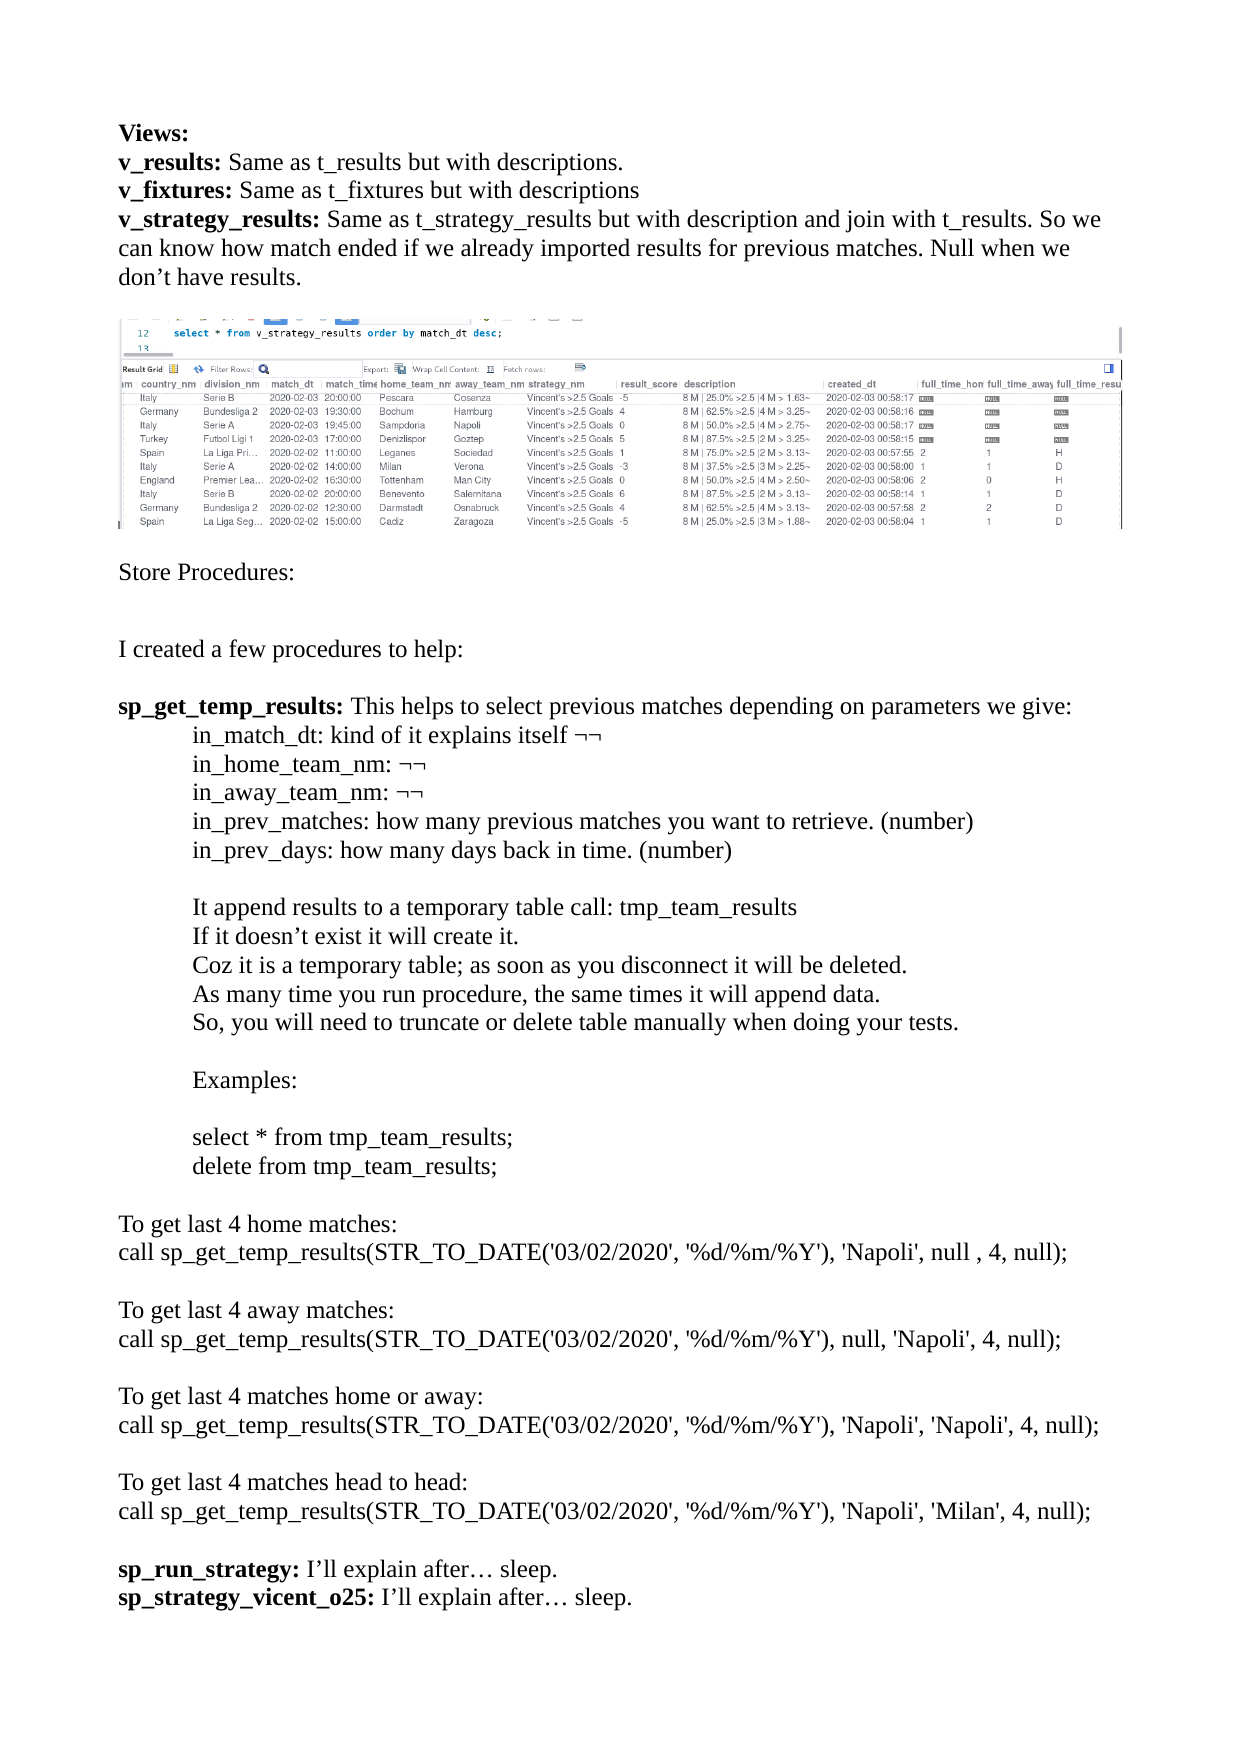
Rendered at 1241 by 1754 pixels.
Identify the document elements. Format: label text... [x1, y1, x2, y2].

text To get last 4 matches head to head: [118, 1467, 1122, 1496]
text As many time you run procedure, the same times it will append data. [118, 979, 1122, 1007]
text delete from tmp_team_results; [118, 1151, 1122, 1180]
text sp_run_strategy: I’ll explain after… sleep. [118, 1554, 1122, 1582]
text select * from tmp_team_results; [118, 1122, 1122, 1151]
picture [118, 319, 1123, 529]
text call sp_get_temp_results(STR_TO_DATE('03/02/2020', '%d/%m/%Y'), 'Napoli', 'Milan', 4, null); [118, 1496, 1122, 1525]
text So, you will need to truncate or delete table manually when doing your tests. [118, 1007, 1122, 1036]
text sp_get_temp_results: This helps to select previous matches depending on parameters we give: [118, 691, 1122, 720]
text sp_strategy_vicent_o25: I’ll explain after… sleep. [118, 1582, 1122, 1611]
text To get last 4 away matches: [118, 1295, 1122, 1324]
text v_results: Same as t_results but with descriptions. [118, 147, 1122, 176]
text call sp_get_temp_results(STR_TO_DATE('03/02/2020', '%d/%m/%Y'), 'Napoli', 'Napoli', 4, null); [118, 1410, 1122, 1439]
text Examples: [118, 1065, 1122, 1094]
text v_strategy_results: Same as t_strategy_results but with description and join with t_results. So we can know how match ended if we already imported results for previous matches. Null when we don’t have results. [118, 204, 1122, 291]
text v_fixtures: Same as t_fixtures but with descriptions [118, 176, 1122, 204]
text in_match_dt: kind of it explains itself ¬¬ [118, 720, 1122, 749]
text To get last 4 matches home or away: [118, 1381, 1122, 1410]
text in_away_team_nm: ¬¬ [118, 777, 1122, 806]
text Views: [118, 118, 1122, 147]
text call sp_get_temp_results(STR_TO_DATE('03/02/2020', '%d/%m/%Y'), null, 'Napoli', 4, null); [118, 1324, 1122, 1352]
text I created a few procedures to help: [118, 634, 1122, 662]
text in_prev_matches: how many previous matches you want to retrieve. (number) [118, 806, 1122, 835]
text Coz it is a temporary table; as soon as you disconnect it will be deleted. [118, 950, 1122, 979]
text in_home_team_nm: ¬¬ [118, 749, 1122, 777]
text Store Procedures: [118, 557, 1122, 586]
text To get last 4 home matches: [118, 1209, 1122, 1237]
text call sp_get_temp_results(STR_TO_DATE('03/02/2020', '%d/%m/%Y'), 'Napoli', null , 4, null); [118, 1237, 1122, 1266]
text in_prev_days: how many days back in time. (number) [118, 835, 1122, 864]
text It append results to a temporary table call: tmp_team_results [118, 892, 1122, 921]
text If it doesn’t exist it will create it. [118, 921, 1122, 950]
